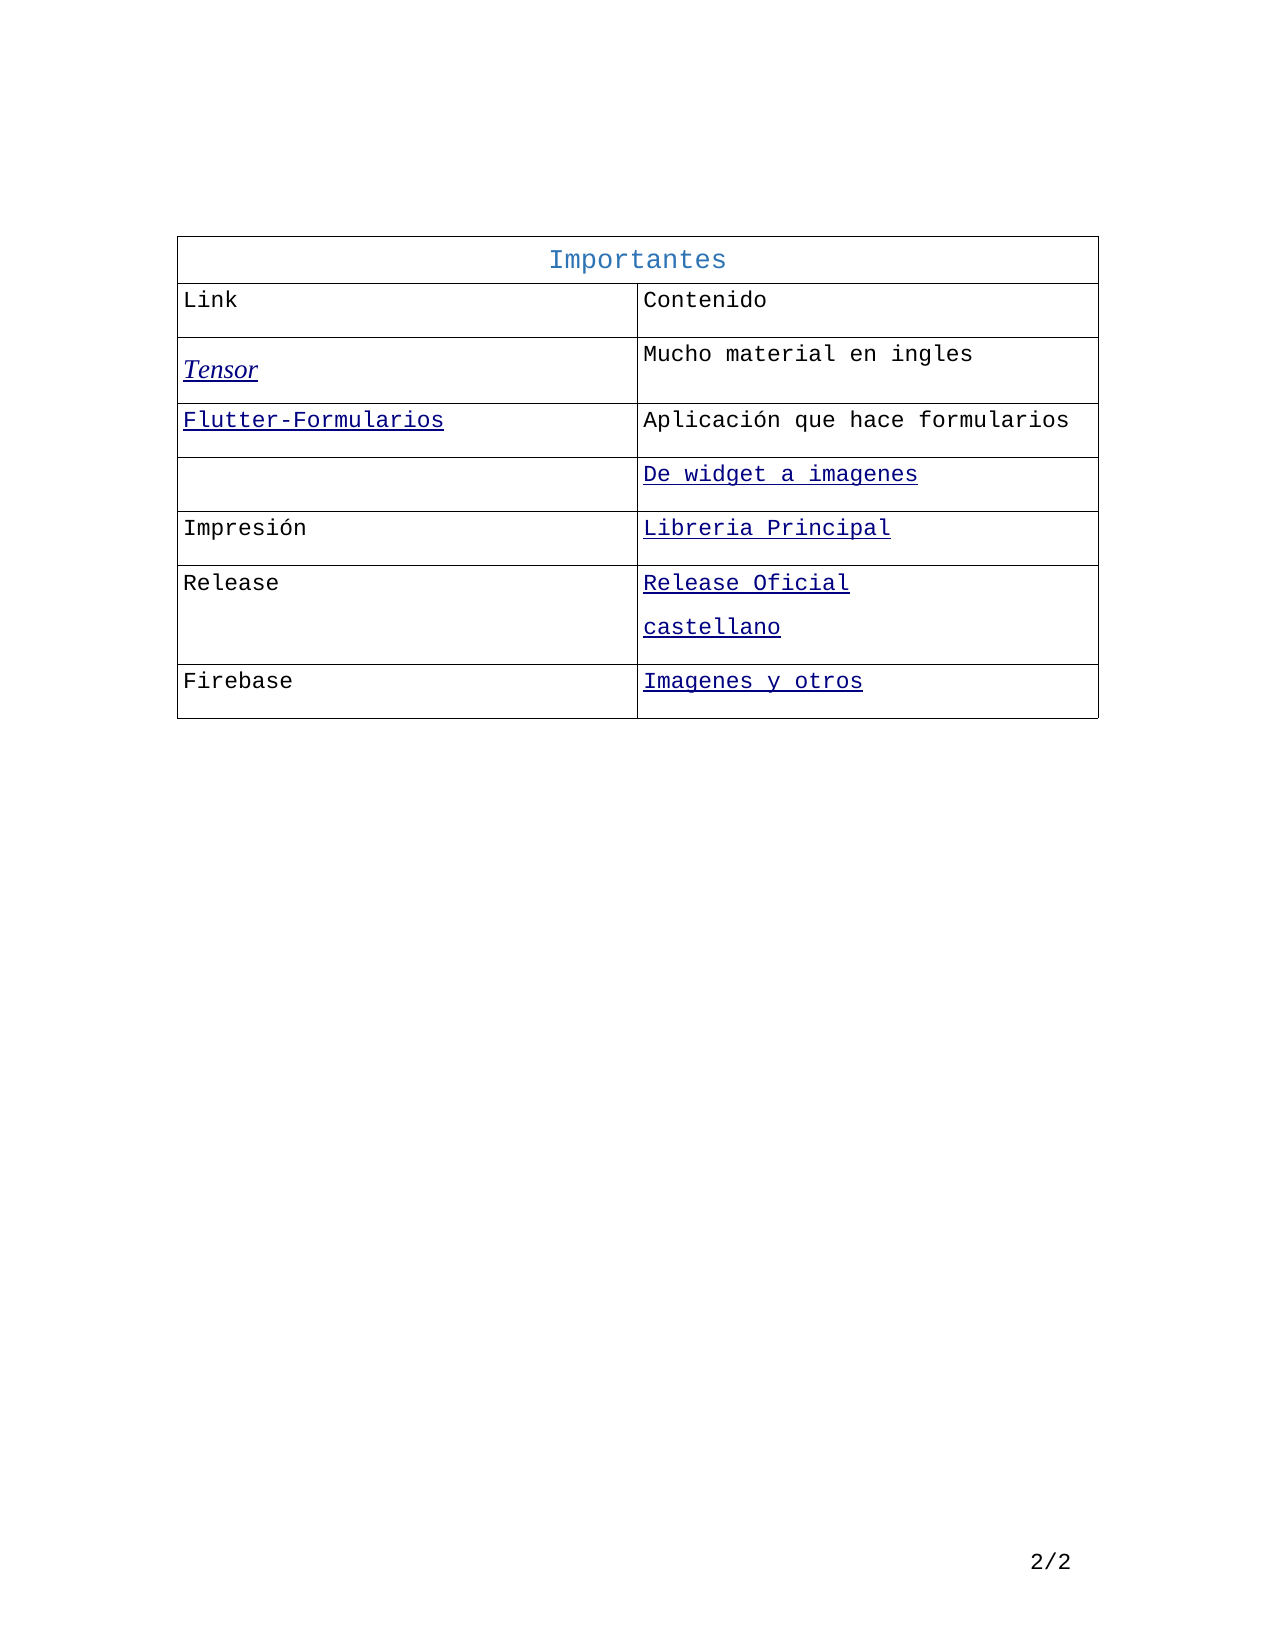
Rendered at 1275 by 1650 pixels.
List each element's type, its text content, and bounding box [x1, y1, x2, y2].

table_cell Release Oficial castellano [638, 566, 1098, 663]
table_cell Aplicación que hace formularios [638, 404, 1098, 457]
table_cell [178, 458, 637, 511]
table_cell De widget a imagenes [638, 458, 1098, 511]
table_cell Libreria Principal [638, 512, 1098, 565]
table_header Importantes [178, 237, 1098, 283]
table_cell Mucho material en ingles [638, 338, 1098, 402]
table_cell Contenido [638, 284, 1098, 337]
table_cell Tensor [178, 338, 637, 402]
table_cell Imagenes y otros [638, 665, 1098, 718]
table_cell Link [178, 284, 637, 337]
table_cell Flutter-Formularios [178, 404, 637, 457]
table_cell Impresión [178, 512, 637, 565]
table_cell Firebase [178, 665, 637, 718]
table_cell Release [178, 566, 637, 663]
